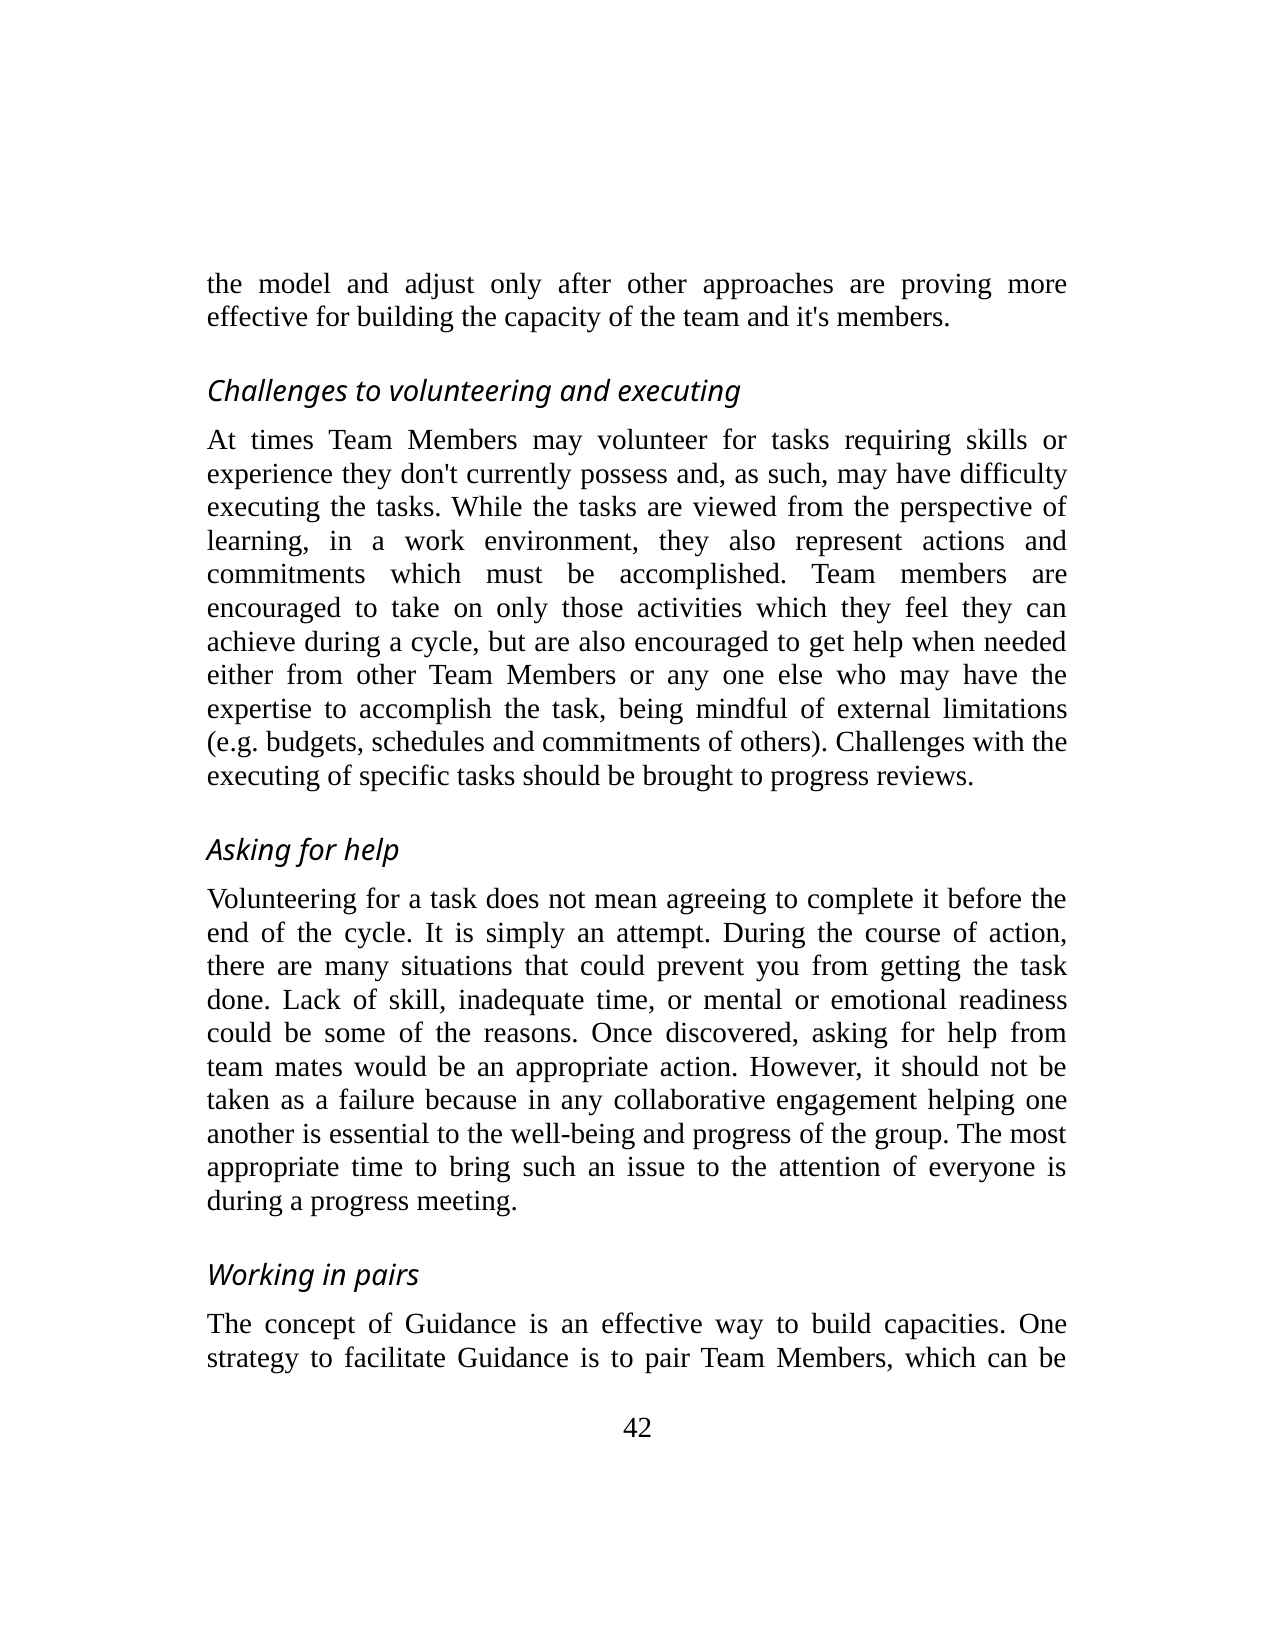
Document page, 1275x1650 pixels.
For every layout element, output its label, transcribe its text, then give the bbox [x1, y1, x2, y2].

subtitle Asking for help [207, 829, 1068, 869]
text Volunteering for a task does not mean agreeing to complete it before the end of the cycle. It is simply an attempt. During the course of action, there are many situations that could prevent you from getting the task done. Lack of skill, inadequate time, or mental or emotional readiness could be some of the reasons. Once discovered, asking for help from team mates would be an appropriate action. However, it should not be taken as a failure because in any collaborative engagement helping one another is essential to the well-being and progress of the group. The most appropriate time to bring such an issue to the attention of everyone is during a progress meeting. [207, 881, 1068, 1217]
text At times Team Members may volunteer for tasks requiring skills or experience they don't currently possess and, as such, may have difficulty executing the tasks. While the tasks are viewed from the perspective of learning, in a work environment, they also represent actions and commitments which must be accomplished. Team members are encouraged to take on only those activities which they feel they can achieve during a cycle, but are also encouraged to get help when needed either from other Team Members or any one else who may have the expertise to accomplish the task, being mindful of external limitations (e.g. budgets, schedules and commitments of others). Challenges with the executing of specific tasks should be brought to progress reviews. [207, 422, 1068, 791]
subtitle Working in pairs [207, 1254, 1068, 1294]
text the model and adjust only after other approaches are proving more effective for building the capacity of the team and it's members. [207, 266, 1068, 333]
text The concept of Guidance is an effective way to build capacities. One strategy to facilitate Guidance is to pair Team Members, which can be [207, 1306, 1068, 1373]
subtitle Challenges to volunteering and executing [207, 370, 1068, 410]
